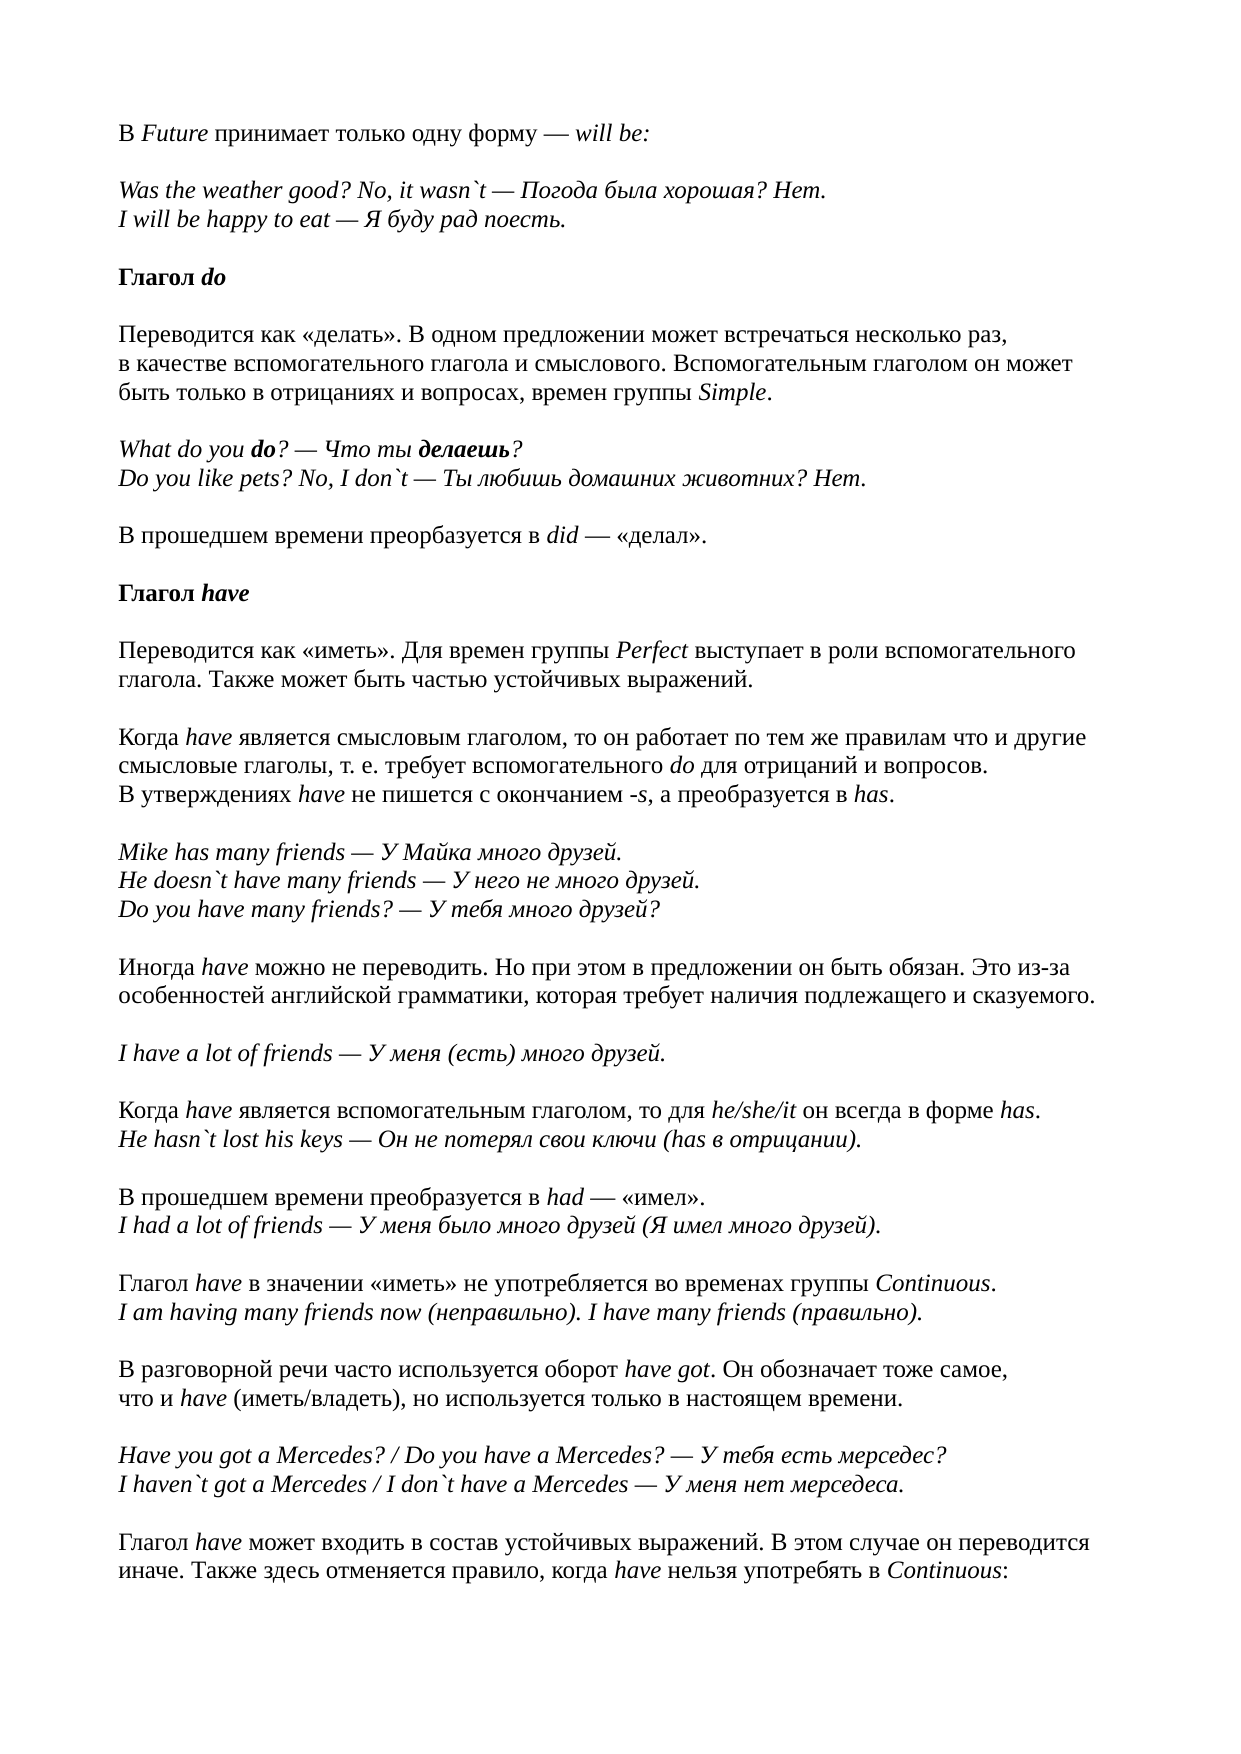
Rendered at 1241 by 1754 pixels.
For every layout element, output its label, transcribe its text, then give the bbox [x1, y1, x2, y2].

text What do you do? — Что ты делаешь? [118, 434, 1122, 463]
text Mike has many friends — У Майка много друзей. [118, 837, 1122, 866]
text Глагол have [118, 578, 1122, 607]
text Глагол do [118, 262, 1122, 291]
text В прошедшем времени преобразуется в had — «имел». [118, 1182, 1122, 1211]
text Do you have many friends? — У тебя много друзей? [118, 894, 1122, 923]
text Глагол have в значении «иметь» не употребляется во временах группы Continuous. [118, 1268, 1122, 1297]
text I have a lot of friends — У меня (есть) много друзей. [118, 1038, 1122, 1067]
text что и have (иметь/владеть), но используется только в настоящем времени. [118, 1383, 1122, 1412]
text Глагол have может входить в состав устойчивых выражений. В этом случае он переводится иначе. Также здесь отменяется правило, когда have нельзя употребять в Continuous: [118, 1527, 1122, 1584]
text Have you got a Mercedes? / Do you have a Mercedes? — У тебя есть мерседес? [118, 1441, 1122, 1469]
text В прошедшем времени преорбазуется в did — «делал». [118, 521, 1122, 549]
text В разговорной речи часто используется оборот have got. Он обозначает тоже самое, [118, 1354, 1122, 1383]
text I had a lot of friends — У меня было много друзей (Я имел много друзей). [118, 1211, 1122, 1239]
text в качестве вспомогательного глагола и смыслового. Вспомогательным глаголом он может [118, 348, 1122, 377]
text Was the weather good? No, it wasn`t — Погода была хорошая? Нет. [118, 176, 1122, 204]
text Когда have является смысловым глаголом, то он работает по тем же правилам что и другие [118, 722, 1122, 751]
text Когда have является вспомогательным глаголом, то для he/she/it он всегда в форме has. [118, 1096, 1122, 1124]
text Переводится как «иметь». Для времен группы Perfect выступает в роли вспомогательного [118, 636, 1122, 664]
text I am having many friends now (неправильно). I have many friends (правильно). [118, 1297, 1122, 1326]
text Do you like pets? No, I don`t — Ты любишь домашних животних? Нет. [118, 463, 1122, 492]
text быть только в отрицаниях и вопросах, времен группы Simple. [118, 377, 1122, 406]
text Иногда have можно не переводить. Но при этом в предложении он быть обязан. Это из-за особенностей английской грамматики, которая требует наличия подлежащего и сказуемого. [118, 952, 1122, 1009]
text смысловые глаголы, т. е. требует вспомогательного do для отрицаний и вопросов. [118, 751, 1122, 779]
text В Future принимает только одну форму — will be: [118, 118, 1122, 147]
text В утверждениях have не пишется с окончанием -s, а преобразуется в has. [118, 779, 1122, 808]
text I will be happy to eat — Я буду рад поесть. [118, 204, 1122, 233]
text He hasn`t lost his keys — Он не потерял свои ключи (has в отрицании). [118, 1124, 1122, 1153]
text I haven`t got a Mercedes / I don`t have a Mercedes — У меня нет мерседеса. [118, 1469, 1122, 1498]
text глагола. Также может быть частью устойчивых выражений. [118, 664, 1122, 693]
text Переводится как «делать». В одном предложении может встречаться несколько раз, [118, 319, 1122, 348]
text He doesn`t have many friends — У него не много друзей. [118, 866, 1122, 894]
